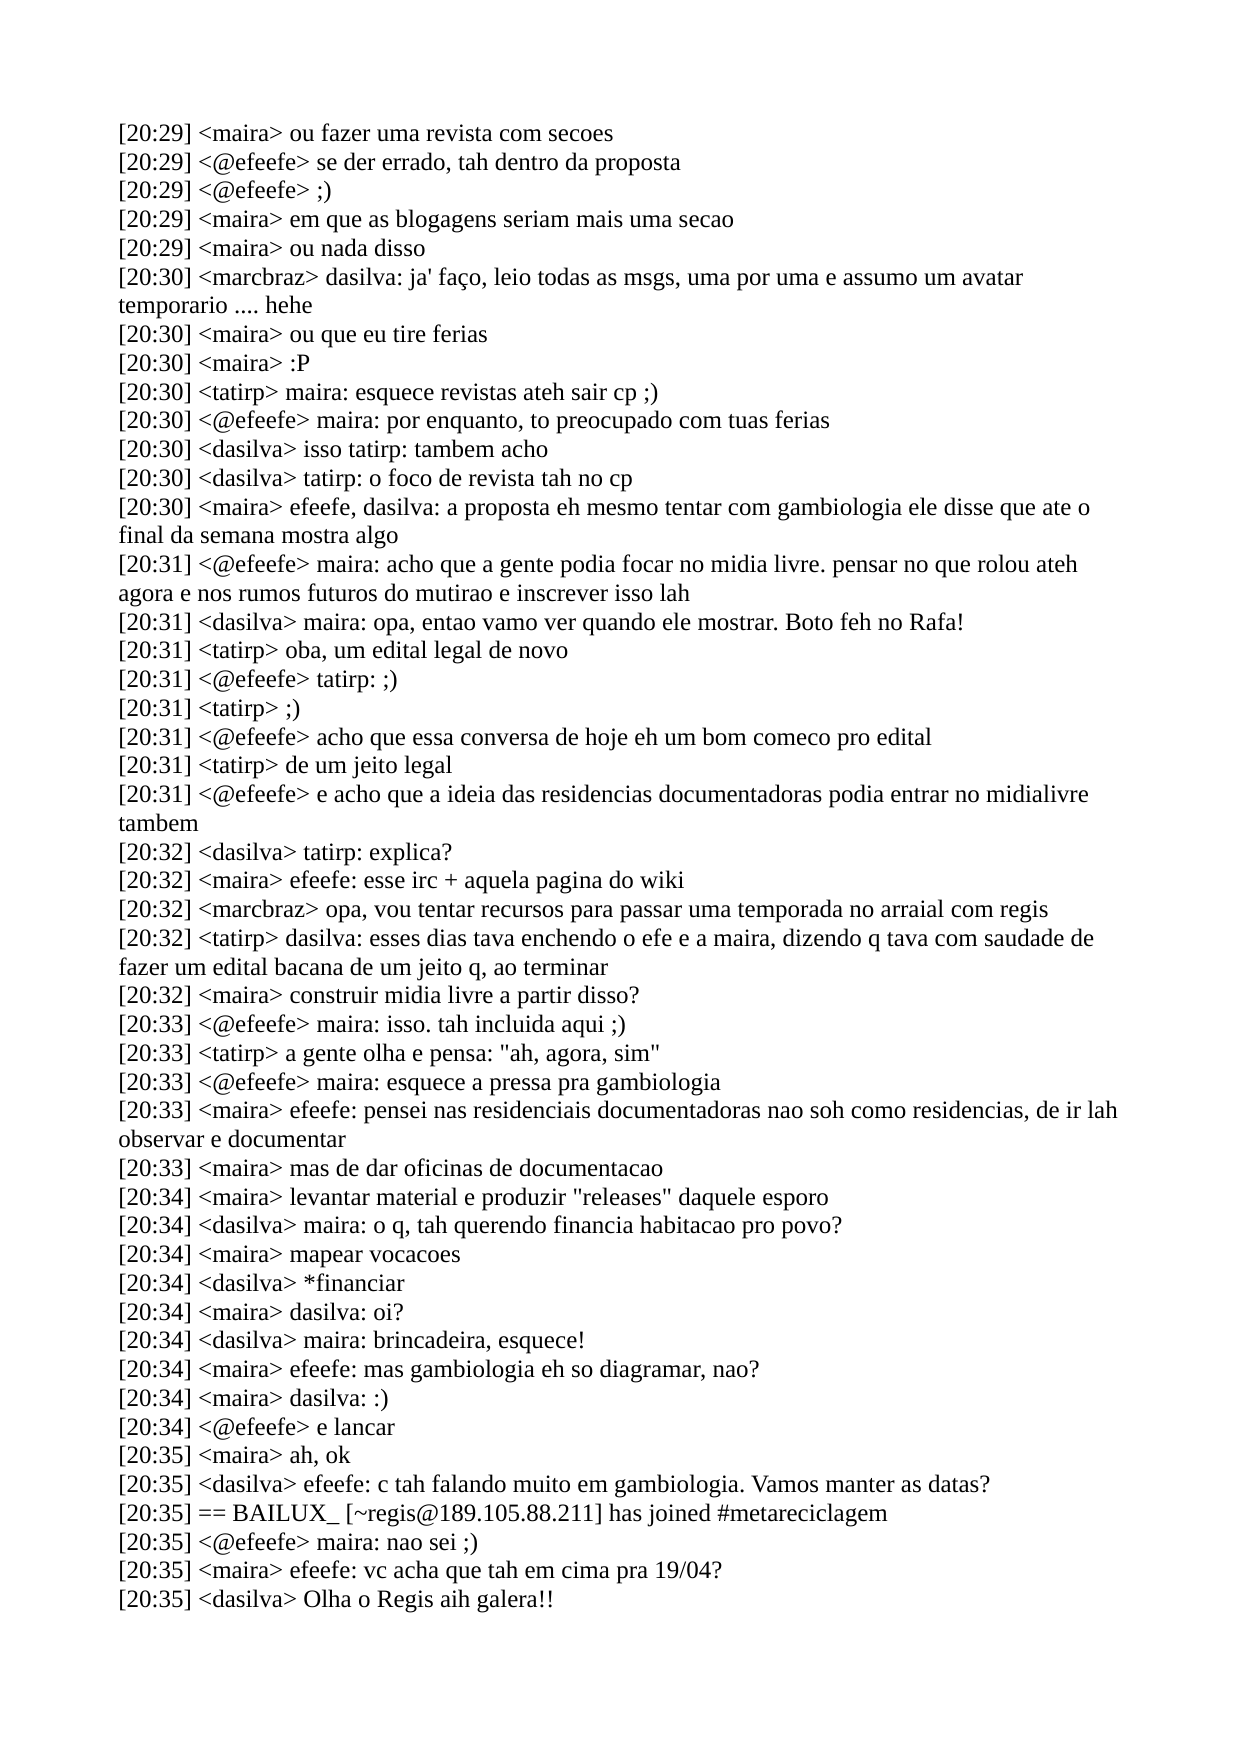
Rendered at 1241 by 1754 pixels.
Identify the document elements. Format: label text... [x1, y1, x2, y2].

text [20:33] <tatirp> a gente olha e pensa: "ah, agora, sim" [118, 1038, 1122, 1067]
text [20:31] <dasilva> maira: opa, entao vamo ver quando ele mostrar. Boto feh no Rafa! [118, 607, 1122, 636]
text [20:35] <dasilva> Olha o Regis aih galera!! [118, 1584, 1122, 1613]
text [20:33] <@efeefe> maira: isso. tah incluida aqui ;) [118, 1009, 1122, 1038]
text [20:31] <@efeefe> e acho que a ideia das residencias documentadoras podia entrar no midialivre tambem [118, 779, 1122, 837]
text [20:30] <@efeefe> maira: por enquanto, to preocupado com tuas ferias [118, 406, 1122, 434]
text [20:29] <maira> em que as blogagens seriam mais uma secao [118, 204, 1122, 233]
text [20:31] <@efeefe> tatirp: ;) [118, 664, 1122, 693]
text [20:34] <dasilva> maira: brincadeira, esquece! [118, 1326, 1122, 1354]
text [20:34] <maira> dasilva: :) [118, 1383, 1122, 1412]
text [20:30] <dasilva> isso tatirp: tambem acho [118, 434, 1122, 463]
text [20:34] <dasilva> maira: o q, tah querendo financia habitacao pro povo? [118, 1211, 1122, 1239]
text [20:31] <tatirp> oba, um edital legal de novo [118, 636, 1122, 664]
text [20:32] <marcbraz> opa, vou tentar recursos para passar uma temporada no arraial com regis [118, 894, 1122, 923]
text [20:32] <tatirp> dasilva: esses dias tava enchendo o efe e a maira, dizendo q tava com saudade de fazer um edital bacana de um jeito q, ao terminar [118, 923, 1122, 981]
text [20:30] <maira> ou que eu tire ferias [118, 319, 1122, 348]
text [20:31] <tatirp> ;) [118, 693, 1122, 722]
text [20:35] <@efeefe> maira: nao sei ;) [118, 1527, 1122, 1556]
text [20:29] <maira> ou nada disso [118, 233, 1122, 262]
text [20:34] <maira> levantar material e produzir "releases" daquele esporo [118, 1182, 1122, 1211]
text [20:34] <maira> efeefe: mas gambiologia eh so diagramar, nao? [118, 1354, 1122, 1383]
text [20:32] <dasilva> tatirp: explica? [118, 837, 1122, 866]
text [20:35] <maira> efeefe: vc acha que tah em cima pra 19/04? [118, 1556, 1122, 1584]
text [20:34] <@efeefe> e lancar [118, 1412, 1122, 1441]
text [20:30] <tatirp> maira: esquece revistas ateh sair cp ;) [118, 377, 1122, 406]
text [20:33] <maira> efeefe: pensei nas residenciais documentadoras nao soh como residencias, de ir lah observar e documentar [118, 1096, 1122, 1153]
text [20:34] <maira> dasilva: oi? [118, 1297, 1122, 1326]
text [20:30] <maira> efeefe, dasilva: a proposta eh mesmo tentar com gambiologia ele disse que ate o final da semana mostra algo [118, 492, 1122, 549]
text [20:35] == BAILUX_ [~regis@189.105.88.211] has joined #metareciclagem [118, 1498, 1122, 1527]
text [20:30] <dasilva> tatirp: o foco de revista tah no cp [118, 463, 1122, 492]
text [20:33] <maira> mas de dar oficinas de documentacao [118, 1153, 1122, 1182]
text [20:29] <@efeefe> se der errado, tah dentro da proposta [118, 147, 1122, 176]
text [20:31] <@efeefe> maira: acho que a gente podia focar no midia livre. pensar no que rolou ateh agora e nos rumos futuros do mutirao e inscrever isso lah [118, 549, 1122, 607]
text [20:32] <maira> construir midia livre a partir disso? [118, 981, 1122, 1009]
text [20:31] <tatirp> de um jeito legal [118, 751, 1122, 779]
text [20:31] <@efeefe> acho que essa conversa de hoje eh um bom comeco pro edital [118, 722, 1122, 751]
text [20:30] <marcbraz> dasilva: ja' faço, leio todas as msgs, uma por uma e assumo um avatar temporario .... hehe [118, 262, 1122, 319]
text [20:33] <@efeefe> maira: esquece a pressa pra gambiologia [118, 1067, 1122, 1096]
text [20:35] <maira> ah, ok [118, 1441, 1122, 1469]
text [20:29] <@efeefe> ;) [118, 176, 1122, 204]
text [20:34] <dasilva> *financiar [118, 1268, 1122, 1297]
text [20:34] <maira> mapear vocacoes [118, 1239, 1122, 1268]
text [20:35] <dasilva> efeefe: c tah falando muito em gambiologia. Vamos manter as datas? [118, 1469, 1122, 1498]
text [20:32] <maira> efeefe: esse irc + aquela pagina do wiki [118, 866, 1122, 894]
text [20:29] <maira> ou fazer uma revista com secoes [118, 118, 1122, 147]
text [20:30] <maira> :P [118, 348, 1122, 377]
